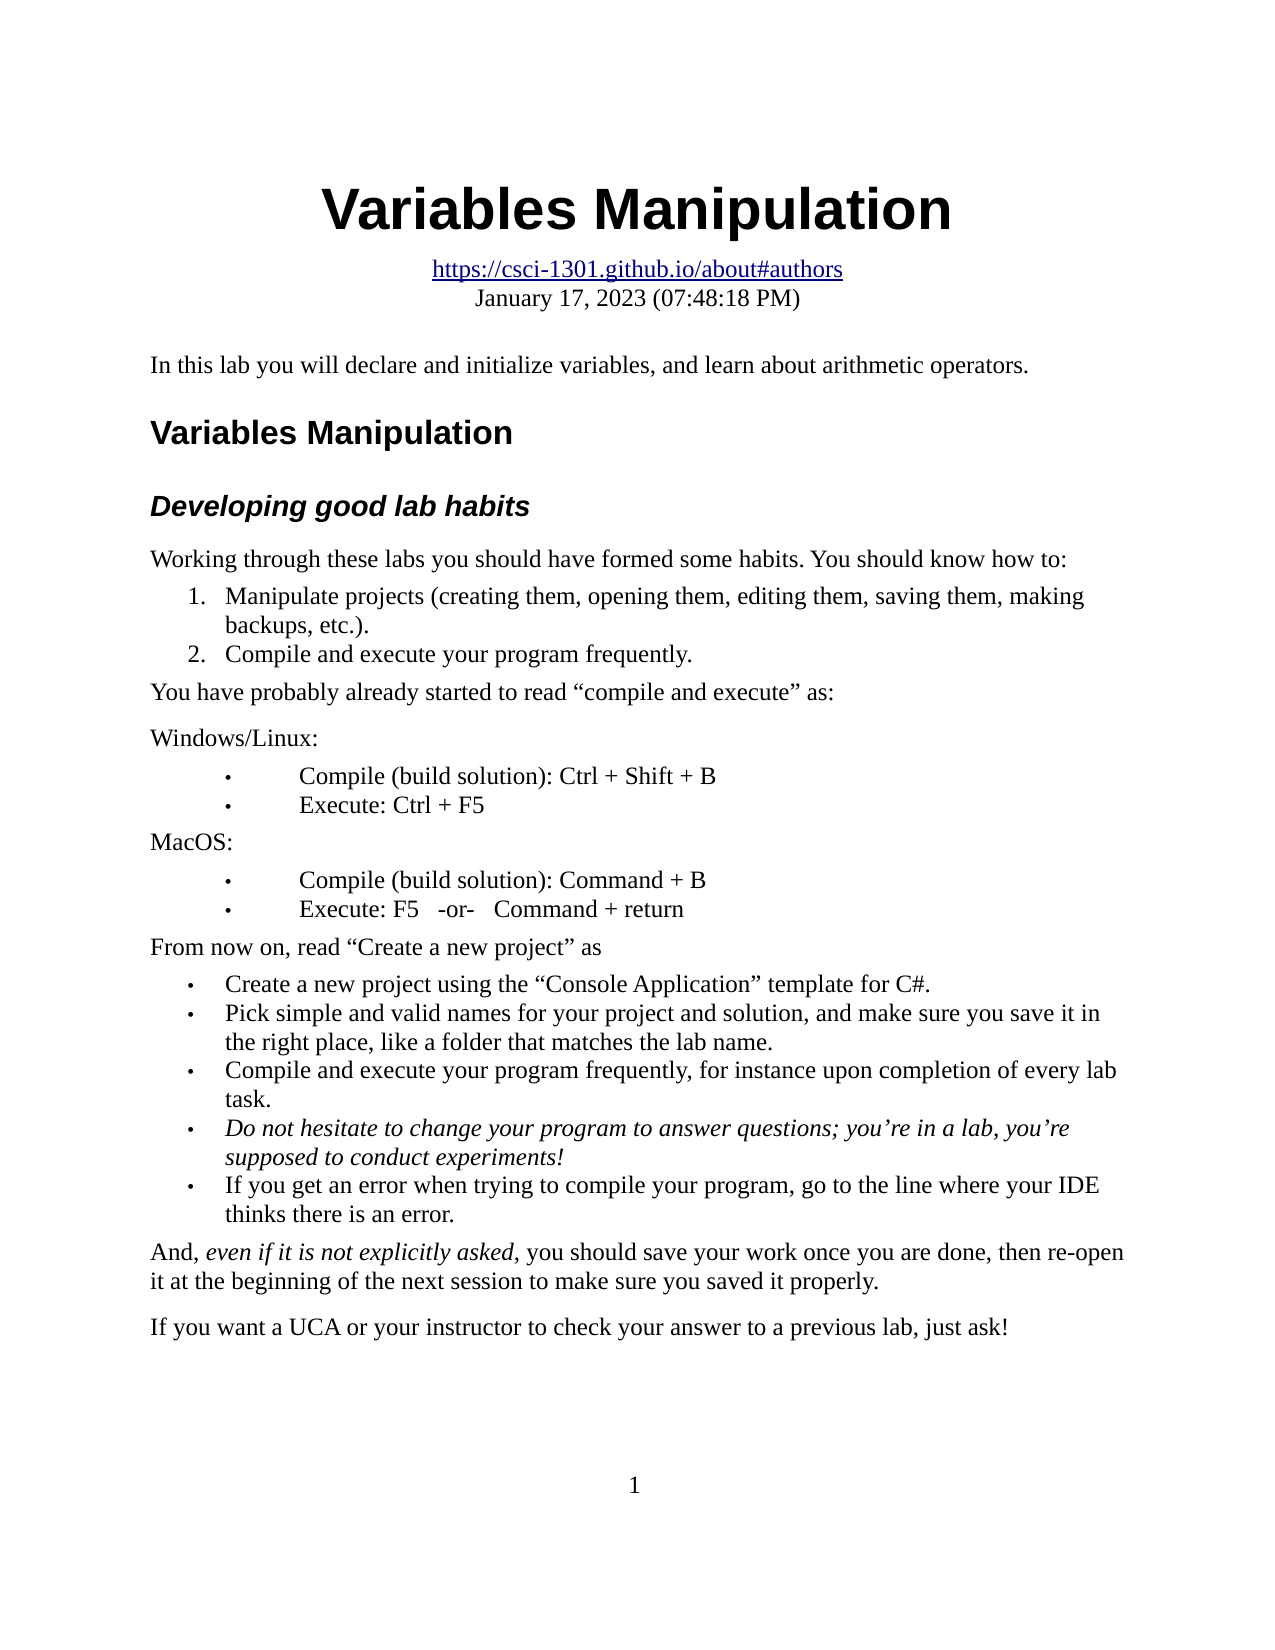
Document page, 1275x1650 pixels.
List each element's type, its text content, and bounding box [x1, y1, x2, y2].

text MacOS: [150, 827, 1125, 856]
list Pick simple and valid names for your project and solution, and make sure you save it in the right place, like a folder that matches the lab name. [187, 998, 1125, 1056]
list Manipulate projects (creating them, opening them, editing them, saving them, making backups, etc.). [187, 581, 1125, 639]
list If you get an error when trying to compile your program, go to the line where your IDE thinks there is an error. [187, 1171, 1125, 1228]
text And, even if it is not explicitly asked, you should save your work once you are done, then re-open it at the beginning of the next session to make sure you saved it properly. [150, 1237, 1125, 1294]
list Compile and execute your program frequently, for instance upon completion of every lab task. [187, 1056, 1125, 1113]
list Execute: Ctrl + F5 [225, 790, 1125, 818]
subtitle Variables Manipulation [150, 412, 1125, 451]
text https://csci-1301.github.io/about#authors [150, 254, 1125, 283]
text You have probably already started to read “compile and execute” as: [150, 677, 1125, 705]
text Working through these labs you should have formed some habits. You should know how to: [150, 544, 1125, 572]
text From now on, read “Create a new project” as [150, 932, 1125, 960]
title Variables Manipulation [150, 175, 1125, 242]
list Execute: F5 -or- Command + return [225, 894, 1125, 923]
text January 17, 2023 (07:48:18 PM) [150, 283, 1125, 312]
list Compile (build solution): Ctrl + Shift + B [225, 761, 1125, 790]
list Do not hesitate to change your program to answer questions; you’re in a lab, you’re supposed to conduct experiments! [187, 1113, 1125, 1171]
text Windows/Linux: [150, 723, 1125, 752]
list Compile and execute your program frequently. [187, 639, 1125, 668]
list Create a new project using the “Console Application” template for C#. [187, 969, 1125, 998]
text In this lab you will declare and initialize variables, and learn about arithmetic operators. [150, 350, 1125, 378]
text If you want a UCA or your instructor to check your answer to a previous lab, just ask! [150, 1312, 1125, 1341]
list Compile (build solution): Command + B [225, 865, 1125, 894]
subtitle Developing good lab habits [150, 489, 1125, 522]
